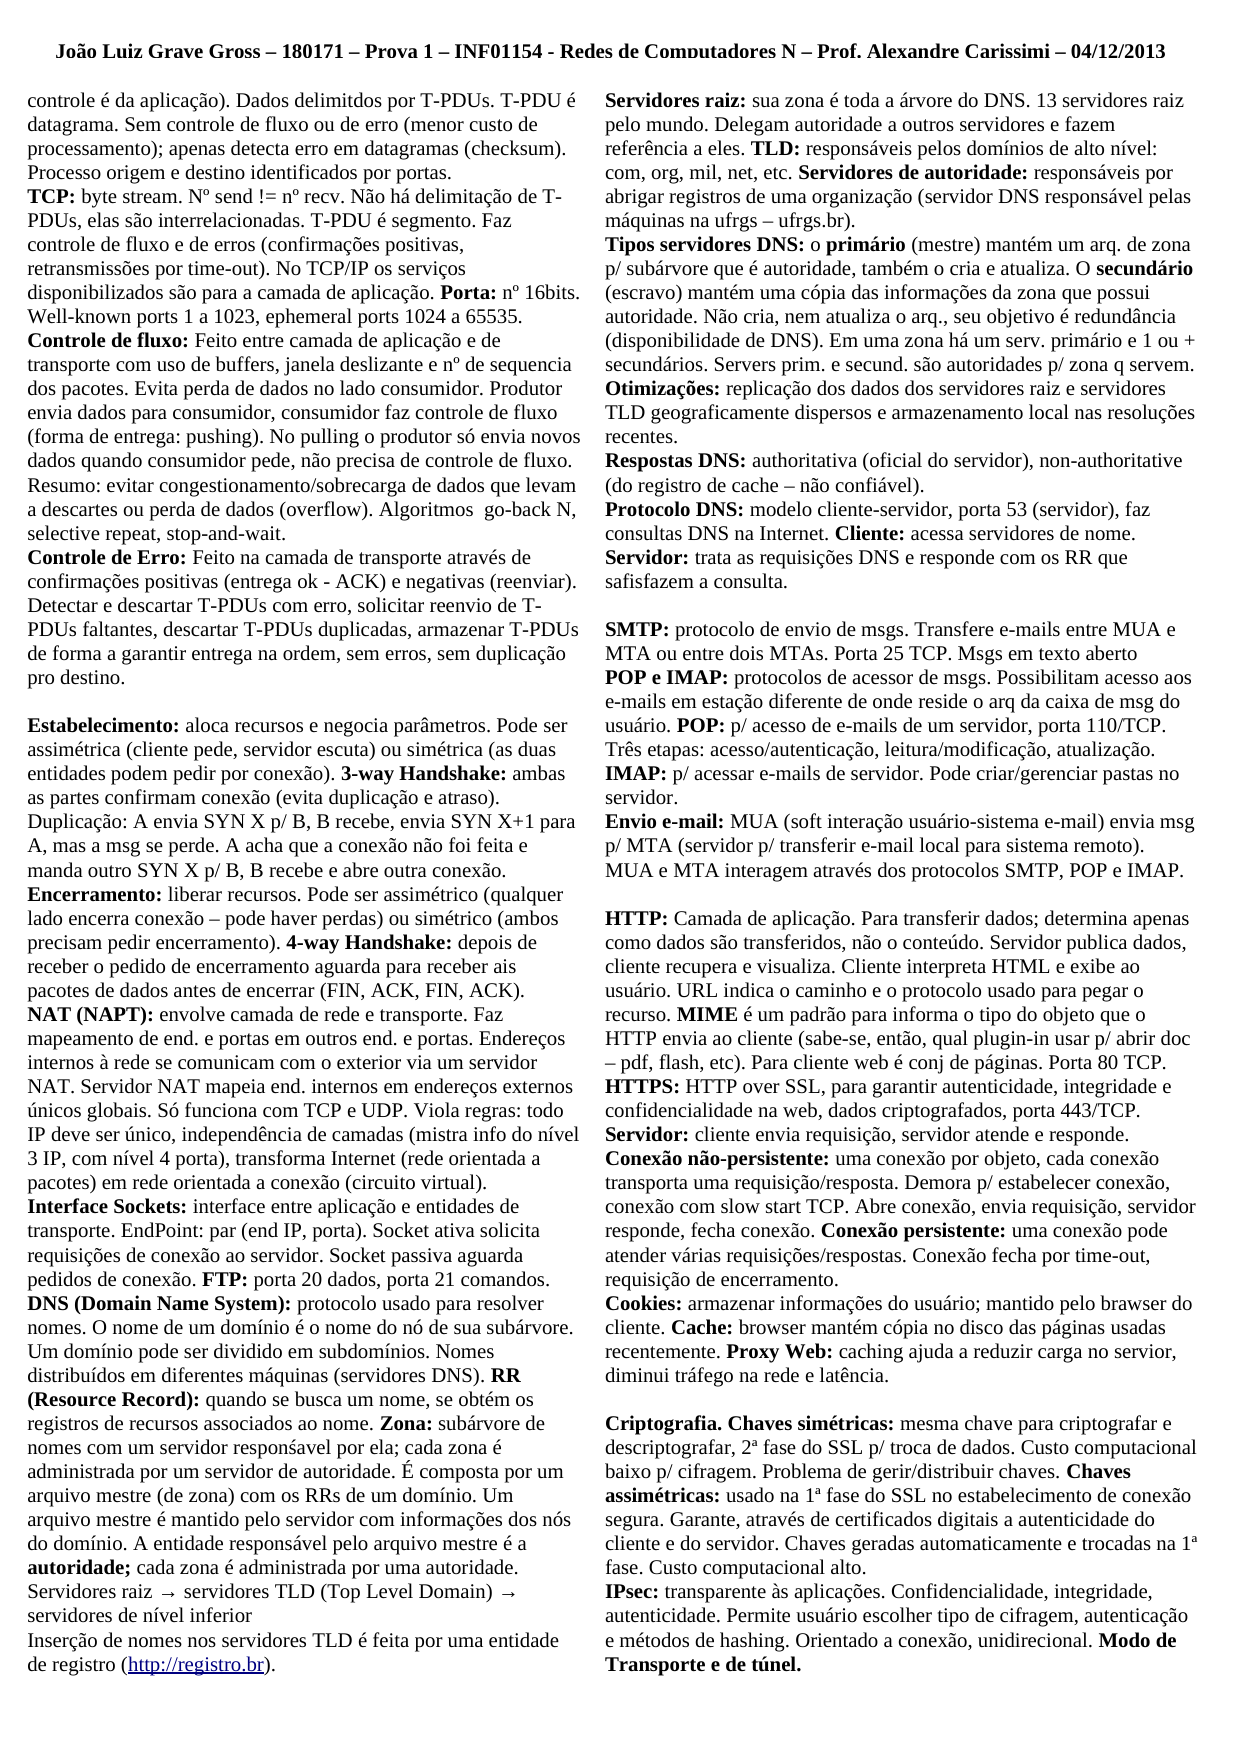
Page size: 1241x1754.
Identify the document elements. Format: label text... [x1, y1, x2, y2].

text Servidor: cliente envia requisição, servidor atende e responde. [605, 1122, 1198, 1146]
text Cookies: armazenar informações do usuário; mantido pelo brawser do cliente. Cache: browser mantém cópia no disco das páginas usadas recentemente. Proxy Web: caching ajuda a reduzir carga no servior, diminui tráfego na rede e latência. [605, 1291, 1198, 1387]
text NAT (NAPT): envolve camada de rede e transporte. Faz mapeamento de end. e portas em outros end. e portas. Endereços internos à rede se comunicam com o exterior via um servidor NAT. Servidor NAT mapeia end. internos em endereços externos únicos globais. Só funciona com TCP e UDP. Viola regras: todo IP deve ser único, independência de camadas (mistra info do nível 3 IP, com nível 4 porta), transforma Internet (rede orientada a pacotes) em rede orientada a conexão (circuito virtual). [27, 1002, 581, 1194]
text Interface Sockets: interface entre aplicação e entidades de transporte. EndPoint: par (end IP, porta). Socket ativa solicita requisições de conexão ao servidor. Socket passiva aguarda pedidos de conexão. FTP: porta 20 dados, porta 21 comandos. [27, 1194, 581, 1291]
text SMTP: protocolo de envio de msgs. Transfere e-mails entre MUA e MTA ou entre dois MTAs. Porta 25 TCP. Msgs em texto aberto [605, 617, 1198, 665]
text Conexão não-persistente: uma conexão por objeto, cada conexão transporta uma requisição/resposta. Demora p/ estabelecer conexão, conexão com slow start TCP. Abre conexão, envia requisição, servidor responde, fecha conexão. Conexão persistente: uma conexão pode atender várias requisições/respostas. Conexão fecha por time-out, requisição de encerramento. [605, 1146, 1224, 1291]
text IPsec: transparente às aplicações. Confidencialidade, integridade, autenticidade. Permite usuário escolher tipo de cifragem, autenticação e métodos de hashing. Orientado a conexão, unidirecional. Modo de Transporte e de túnel. [605, 1579, 1198, 1676]
text Inserção de nomes nos servidores TLD é feita por uma entidade de registro (http://registro.br). [27, 1627, 581, 1676]
text Criptografia. Chaves simétricas: mesma chave para criptografar e descriptografar, 2ª fase do SSL p/ troca de dados. Custo computacional baixo p/ cifragem. Problema de gerir/distribuir chaves. Chaves assimétricas: usado na 1ª fase do SSL no estabelecimento de conexão segura. Garante, através de certificados digitais a autenticidade do cliente e do servidor. Chaves geradas automaticamente e trocadas na 1ª fase. Custo computacional alto. [605, 1411, 1198, 1579]
text Controle de Erro: Feito na camada de transporte através de confirmações positivas (entrega ok - ACK) e negativas (reenviar). Detectar e descartar T-PDUs com erro, solicitar reenvio de T-PDUs faltantes, descartar T-PDUs duplicadas, armazenar T-PDUs de forma a garantir entrega na ordem, sem erros, sem duplicação pro destino. [27, 545, 581, 689]
text DNS (Domain Name System): protocolo usado para resolver nomes. O nome de um domínio é o nome do nó de sua subárvore. Um domínio pode ser dividido em subdomínios. Nomes distribuídos em diferentes máquinas (servidores DNS). RR (Resource Record): quando se busca um nome, se obtém os registros de recursos associados ao nome. Zona: subárvore de nomes com um servidor responśavel por ela; cada zona é administrada por um servidor de autoridade. É composta por um arquivo mestre (de zona) com os RRs de um domínio. Um arquivo mestre é mantido pelo servidor com informações dos nós do domínio. A entidade responsável pelo arquivo mestre é a autoridade; cada zona é administrada por uma autoridade. [27, 1291, 581, 1579]
text Controle de fluxo: Feito entre camada de aplicação e de transporte com uso de buffers, janela deslizante e nº de sequencia dos pacotes. Evita perda de dados no lado consumidor. Produtor envia dados para consumidor, consumidor faz controle de fluxo (forma de entrega: pushing). No pulling o produtor só envia novos dados quando consumidor pede, não precisa de controle de fluxo. Resumo: evitar congestionamento/sobrecarga de dados que levam a descartes ou perda de dados (overflow). Algoritmos go-back N, selective repeat, stop-and-wait. [27, 328, 581, 545]
text Estabelecimento: aloca recursos e negocia parâmetros. Pode ser assimétrica (cliente pede, servidor escuta) ou simétrica (as duas entidades podem pedir por conexão). 3-way Handshake: ambas as partes confirmam conexão (evita duplicação e atraso). Duplicação: A envia SYN X p/ B, B recebe, envia SYN X+1 para A, mas a msg se perde. A acha que a conexão não foi feita e manda outro SYN X p/ B, B recebe e abre outra conexão. [27, 713, 581, 882]
text Tipos servidores DNS: o primário (mestre) mantém um arq. de zona p/ subárvore que é autoridade, também o cria e atualiza. O secundário (escravo) mantém uma cópia das informações da zona que possui autoridade. Não cria, nem atualiza o arq., seu objetivo é redundância (disponibilidade de DNS). Em uma zona há um serv. primário e 1 ou + secundários. Servers prim. e secund. são autoridades p/ zona q servem. Otimizações: replicação dos dados dos servidores raiz e servidores TLD geograficamente dispersos e armazenamento local nas resoluções recentes. [605, 232, 1198, 448]
text Protocolo DNS: modelo cliente-servidor, porta 53 (servidor), faz consultas DNS na Internet. Cliente: acessa servidores de nome. Servidor: trata as requisições DNS e responde com os RR que safisfazem a consulta. [605, 497, 1198, 593]
text TCP: byte stream. Nº send != nº recv. Não há delimitação de T-PDUs, elas são interrelacionadas. T-PDU é segmento. Faz controle de fluxo e de erros (confirmações positivas, retransmissões por time-out). No TCP/IP os serviços disponibilizados são para a camada de aplicação. Porta: nº 16bits. Well-known ports 1 a 1023, ephemeral ports 1024 a 65535. [27, 184, 581, 328]
text controle é da aplicação). Dados delimitdos por T-PDUs. T-PDU é datagrama. Sem controle de fluxo ou de erro (menor custo de processamento); apenas detecta erro em datagramas (checksum). Processo origem e destino identificados por portas. [27, 87, 581, 184]
text Servidores raiz → servidores TLD (Top Level Domain) → servidores de nível inferior [27, 1579, 581, 1627]
text Servidores raiz: sua zona é toda a árvore do DNS. 13 servidores raiz pelo mundo. Delegam autoridade a outros servidores e fazem referência a eles. TLD: responsáveis pelos domínios de alto nível: com, org, mil, net, etc. Servidores de autoridade: responsáveis por abrigar registros de uma organização (servidor DNS responsável pelas máquinas na ufrgs – ufrgs.br). [605, 87, 1198, 232]
text HTTP: Camada de aplicação. Para transferir dados; determina apenas como dados são transferidos, não o conteúdo. Servidor publica dados, cliente recupera e visualiza. Cliente interpreta HTML e exibe ao usuário. URL indica o caminho e o protocolo usado para pegar o recurso. MIME é um padrão para informa o tipo do objeto que o HTTP envia ao cliente (sabe-se, então, qual plugin-in usar p/ abrir doc – pdf, flash, etc). Para cliente web é conj de páginas. Porta 80 TCP. HTTPS: HTTP over SSL, para garantir autenticidade, integridade e confidencialidade na web, dados criptografados, porta 443/TCP. [605, 906, 1198, 1122]
text POP e IMAP: protocolos de acessor de msgs. Possibilitam acesso aos e-mails em estação diferente de onde reside o arq da caixa de msg do usuário. POP: p/ acesso de e-mails de um servidor, porta 110/TCP. Três etapas: acesso/autenticação, leitura/modificação, atualização. IMAP: p/ acessar e-mails de servidor. Pode criar/gerenciar pastas no servidor. [605, 665, 1198, 809]
text Encerramento: liberar recursos. Pode ser assimétrico (qualquer lado encerra conexão – pode haver perdas) ou simétrico (ambos precisam pedir encerramento). 4-way Handshake: depois de receber o pedido de encerramento aguarda para receber ais pacotes de dados antes de encerrar (FIN, ACK, FIN, ACK). [27, 882, 581, 1002]
text Respostas DNS: authoritativa (oficial do servidor), non-authoritative (do registro de cache – não confiável). [605, 448, 1198, 497]
text Envio e-mail: MUA (soft interação usuário-sistema e-mail) envia msg p/ MTA (servidor p/ transferir e-mail local para sistema remoto). MUA e MTA interagem através dos protocolos SMTP, POP e IMAP. [605, 809, 1198, 882]
